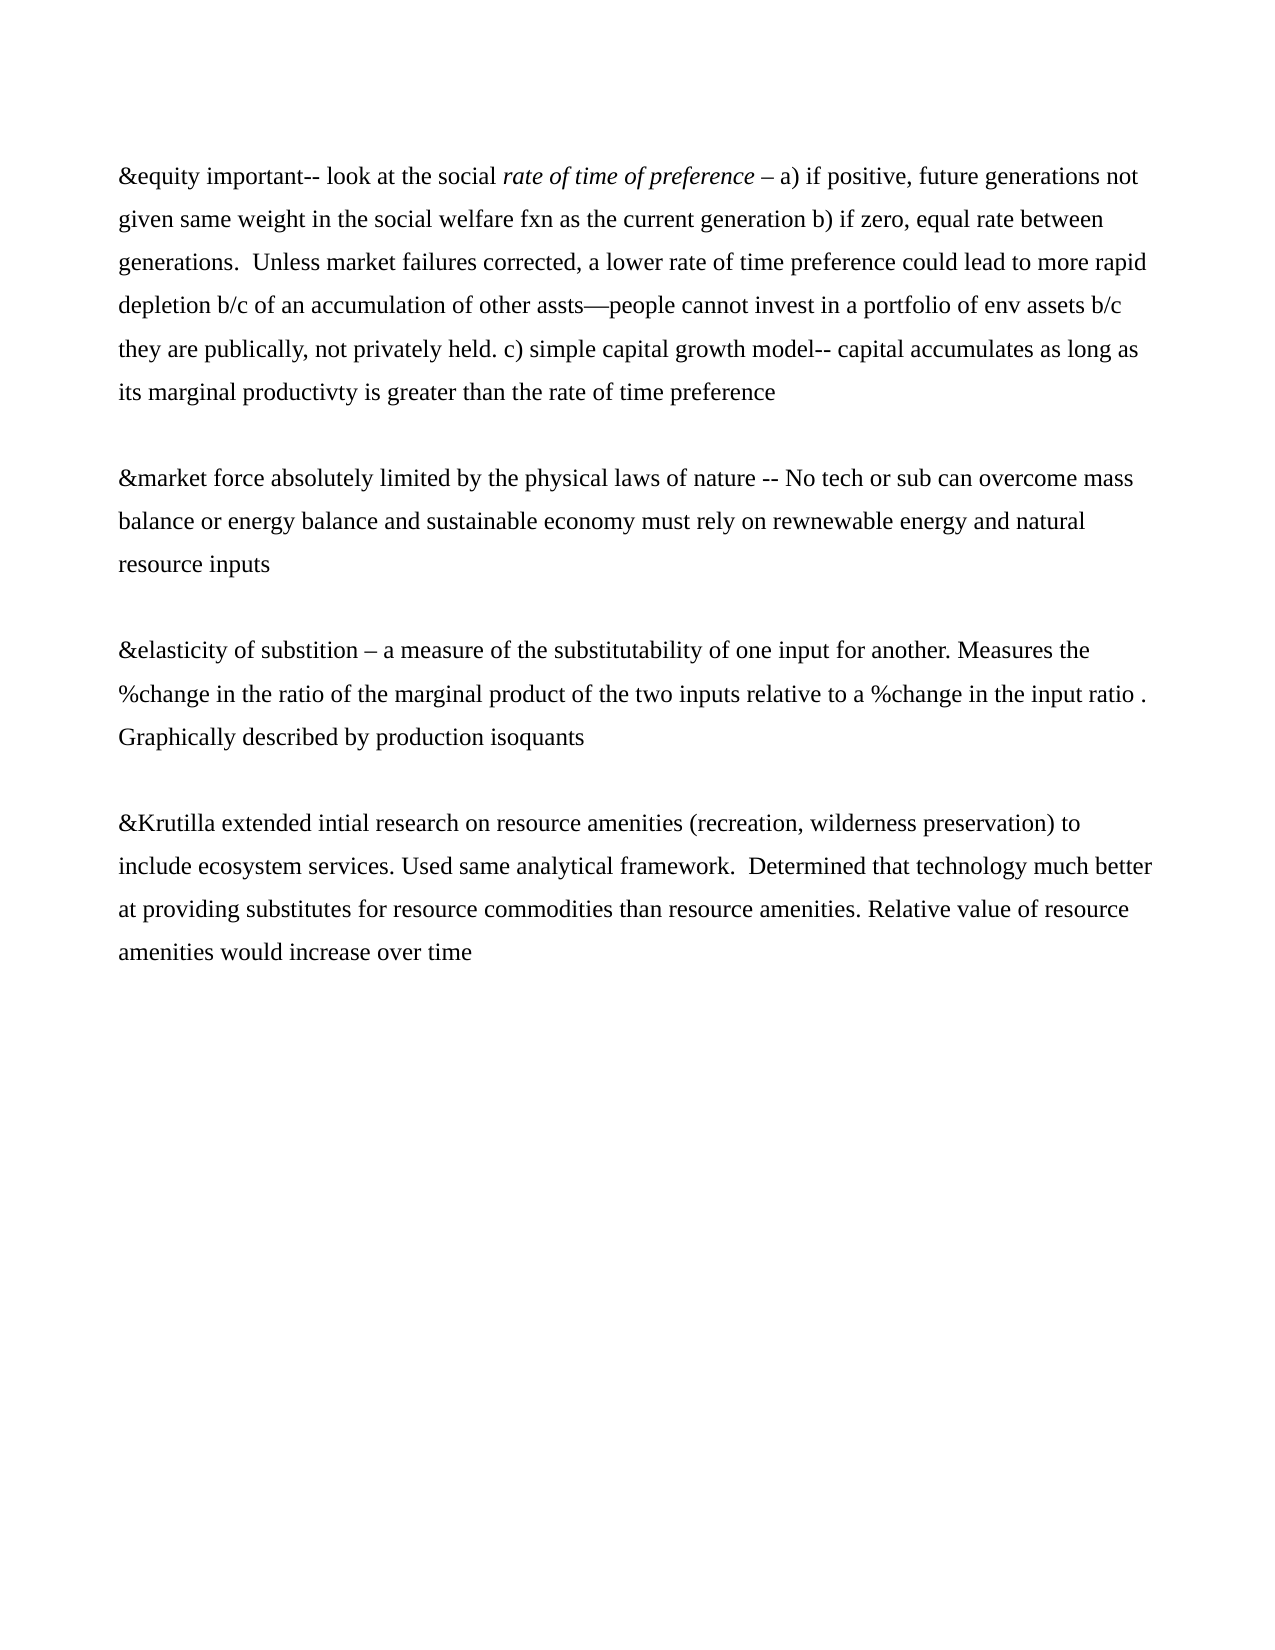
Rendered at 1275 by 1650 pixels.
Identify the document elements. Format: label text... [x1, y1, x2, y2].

text &Krutilla extended intial research on resource amenities (recreation, wilderness preservation) to include ecosystem services. Used same analytical framework. Determined that technology much better at providing substitutes for resource commodities than resource amenities. Relative value of resource amenities would increase over time [118, 808, 1157, 966]
text &market force absolutely limited by the physical laws of nature -- No tech or sub can overcome mass balance or energy balance and sustainable economy must rely on rewnewable energy and natural resource inputs [118, 463, 1157, 578]
text &elasticity of substition – a measure of the substitutability of one input for another. Measures the %change in the ratio of the marginal product of the two inputs relative to a %change in the input ratio . Graphically described by production isoquants [118, 636, 1157, 751]
text &equity important-- look at the social rate of time of preference – a) if positive, future generations not given same weight in the social welfare fxn as the current generation b) if zero, equal rate between generations. Unless market failures corrected, a lower rate of time preference could lead to more rapid depletion b/c of an accumulation of other assts—people cannot invest in a portfolio of env assets b/c they are publically, not privately held. c) simple capital growth model-- capital accumulates as long as its marginal productivty is greater than the rate of time preference [118, 161, 1157, 406]
